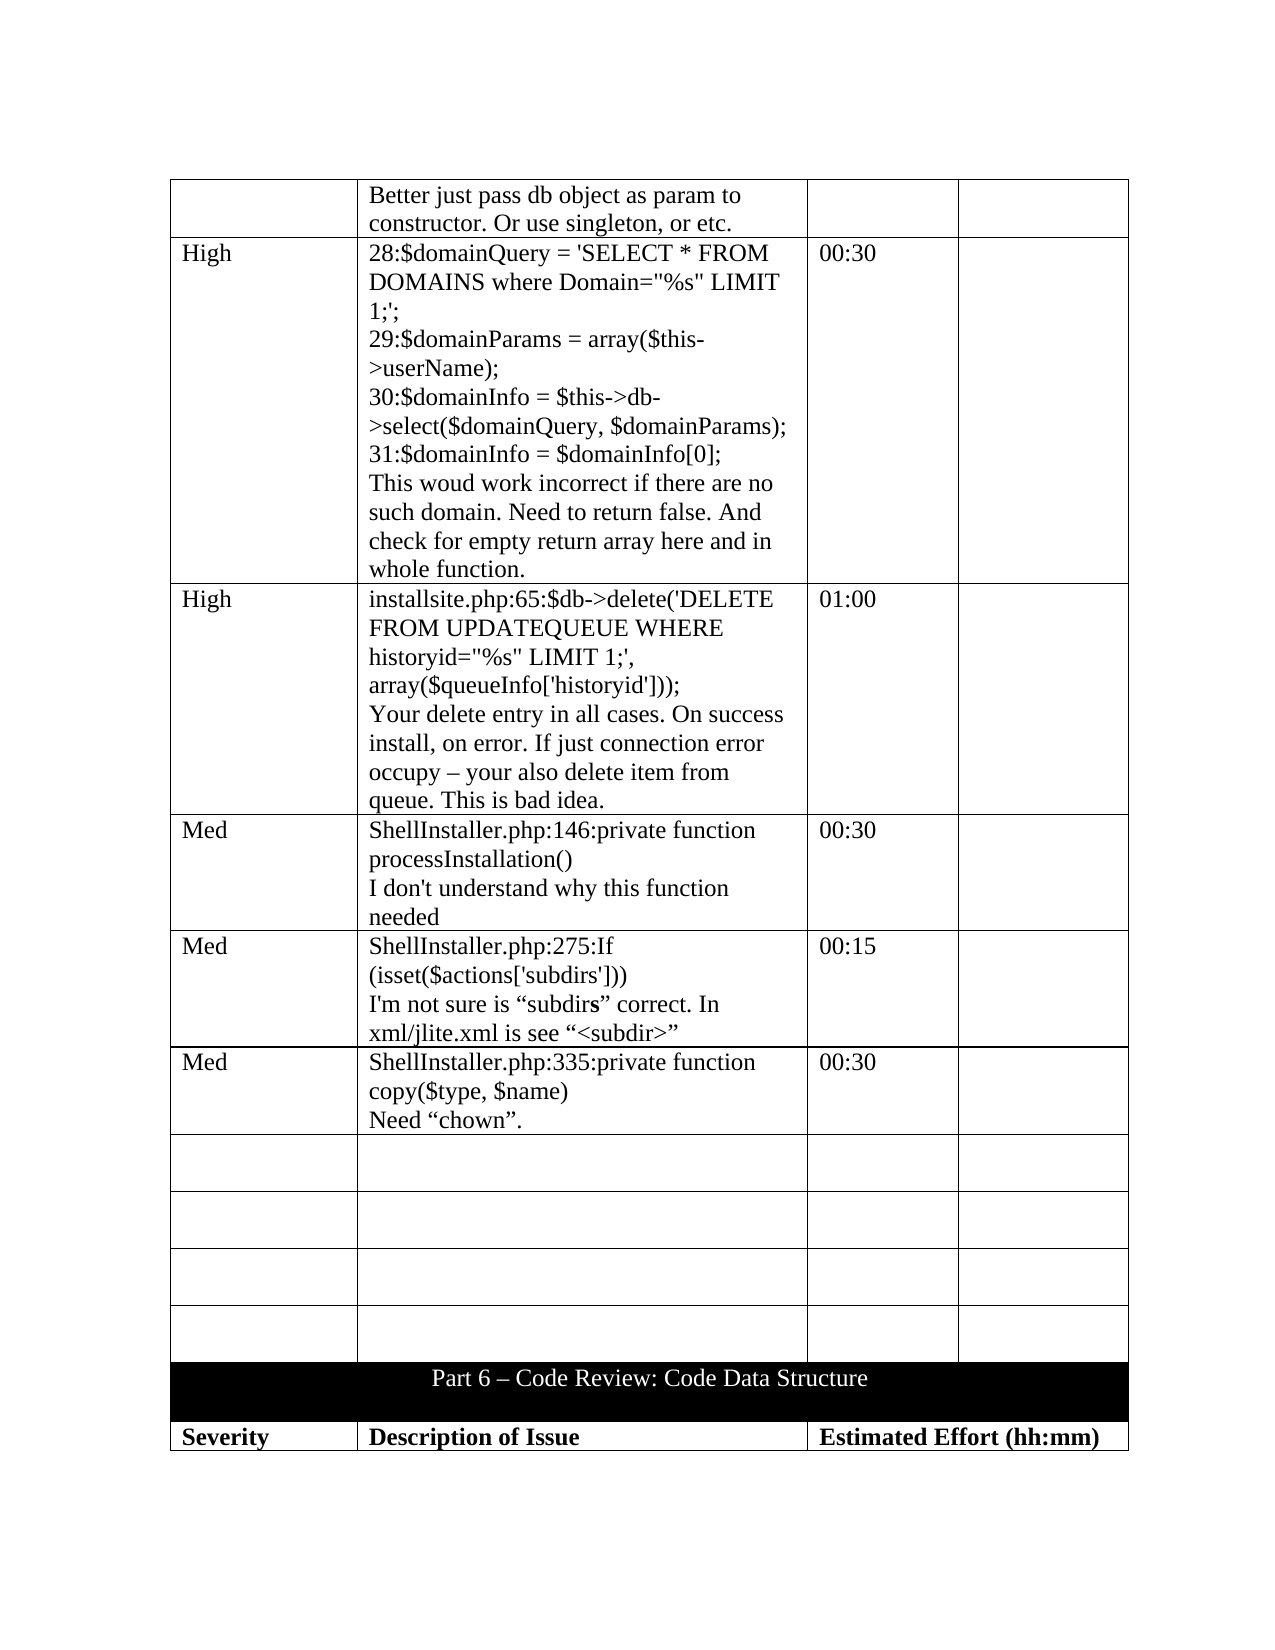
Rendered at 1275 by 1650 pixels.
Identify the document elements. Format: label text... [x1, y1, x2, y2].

table_cell [808, 180, 958, 237]
table_cell [959, 238, 1128, 583]
table_cell Estimated Effort (hh:mm) [808, 1422, 1128, 1450]
table_cell Description of Issue [358, 1422, 807, 1450]
table_cell Med [171, 931, 357, 1046]
table_cell [171, 1306, 357, 1362]
table_cell 00:30 [808, 1048, 958, 1134]
table_cell [171, 1192, 357, 1248]
table_cell [358, 1249, 807, 1305]
table_cell Med [171, 815, 357, 930]
table_cell Better just pass db object as param to constructor. Or use singleton, or etc. [358, 180, 807, 237]
table_cell ShellInstaller.php:146:private function processInstallation() I don't understand why this function needed [358, 815, 807, 930]
table_cell [959, 1135, 1128, 1191]
table_cell 01:00 [808, 584, 958, 814]
table_cell [358, 1135, 807, 1191]
table_cell Severity [171, 1422, 357, 1450]
table_cell [171, 1249, 357, 1305]
table_cell [959, 1306, 1128, 1362]
table_cell High [171, 584, 357, 814]
table_cell [808, 1306, 958, 1362]
table_cell [959, 815, 1128, 930]
table_cell [358, 1306, 807, 1362]
table_cell [959, 180, 1128, 237]
table_cell ShellInstaller.php:275:If (isset($actions['subdirs'])) I'm not sure is “subdirs” correct. In xml/jlite.xml is see “<subdir>” [358, 931, 807, 1046]
table_cell [171, 1135, 357, 1191]
table_cell ShellInstaller.php:335:private function copy($type, $name) Need “chown”. [358, 1048, 807, 1134]
table_cell [171, 180, 357, 237]
table_cell [808, 1249, 958, 1305]
table_cell [959, 1048, 1128, 1134]
table_cell [959, 931, 1128, 1046]
table_cell [808, 1135, 958, 1191]
table_cell 00:15 [808, 931, 958, 1046]
table_cell Med [171, 1048, 357, 1134]
table_cell High [171, 238, 357, 583]
table_cell Part 6 – Code Review: Code Data Structure [171, 1363, 1128, 1421]
table_cell [959, 1249, 1128, 1305]
table_cell 00:30 [808, 815, 958, 930]
table_cell [959, 1192, 1128, 1248]
table_cell [358, 1192, 807, 1248]
table_cell installsite.php:65:$db->delete('DELETE FROM UPDATEQUEUE WHERE historyid="%s" LIMIT 1;', array($queueInfo['historyid'])); Your delete entry in all cases. On success install, on error. If just connection error occupy – your also delete item from queue. This is bad idea. [358, 584, 807, 814]
table_cell [808, 1192, 958, 1248]
table_cell 28:$domainQuery = 'SELECT * FROM DOMAINS where Domain="%s" LIMIT 1;'; 29:$domainParams = array($this->userName); 30:$domainInfo = $this->db->select($domainQuery, $domainParams); 31:$domainInfo = $domainInfo[0]; This woud work incorrect if there are no such domain. Need to return false. And check for empty return array here and in whole function. [358, 238, 807, 583]
table_cell 00:30 [808, 238, 958, 583]
table_cell [959, 584, 1128, 814]
